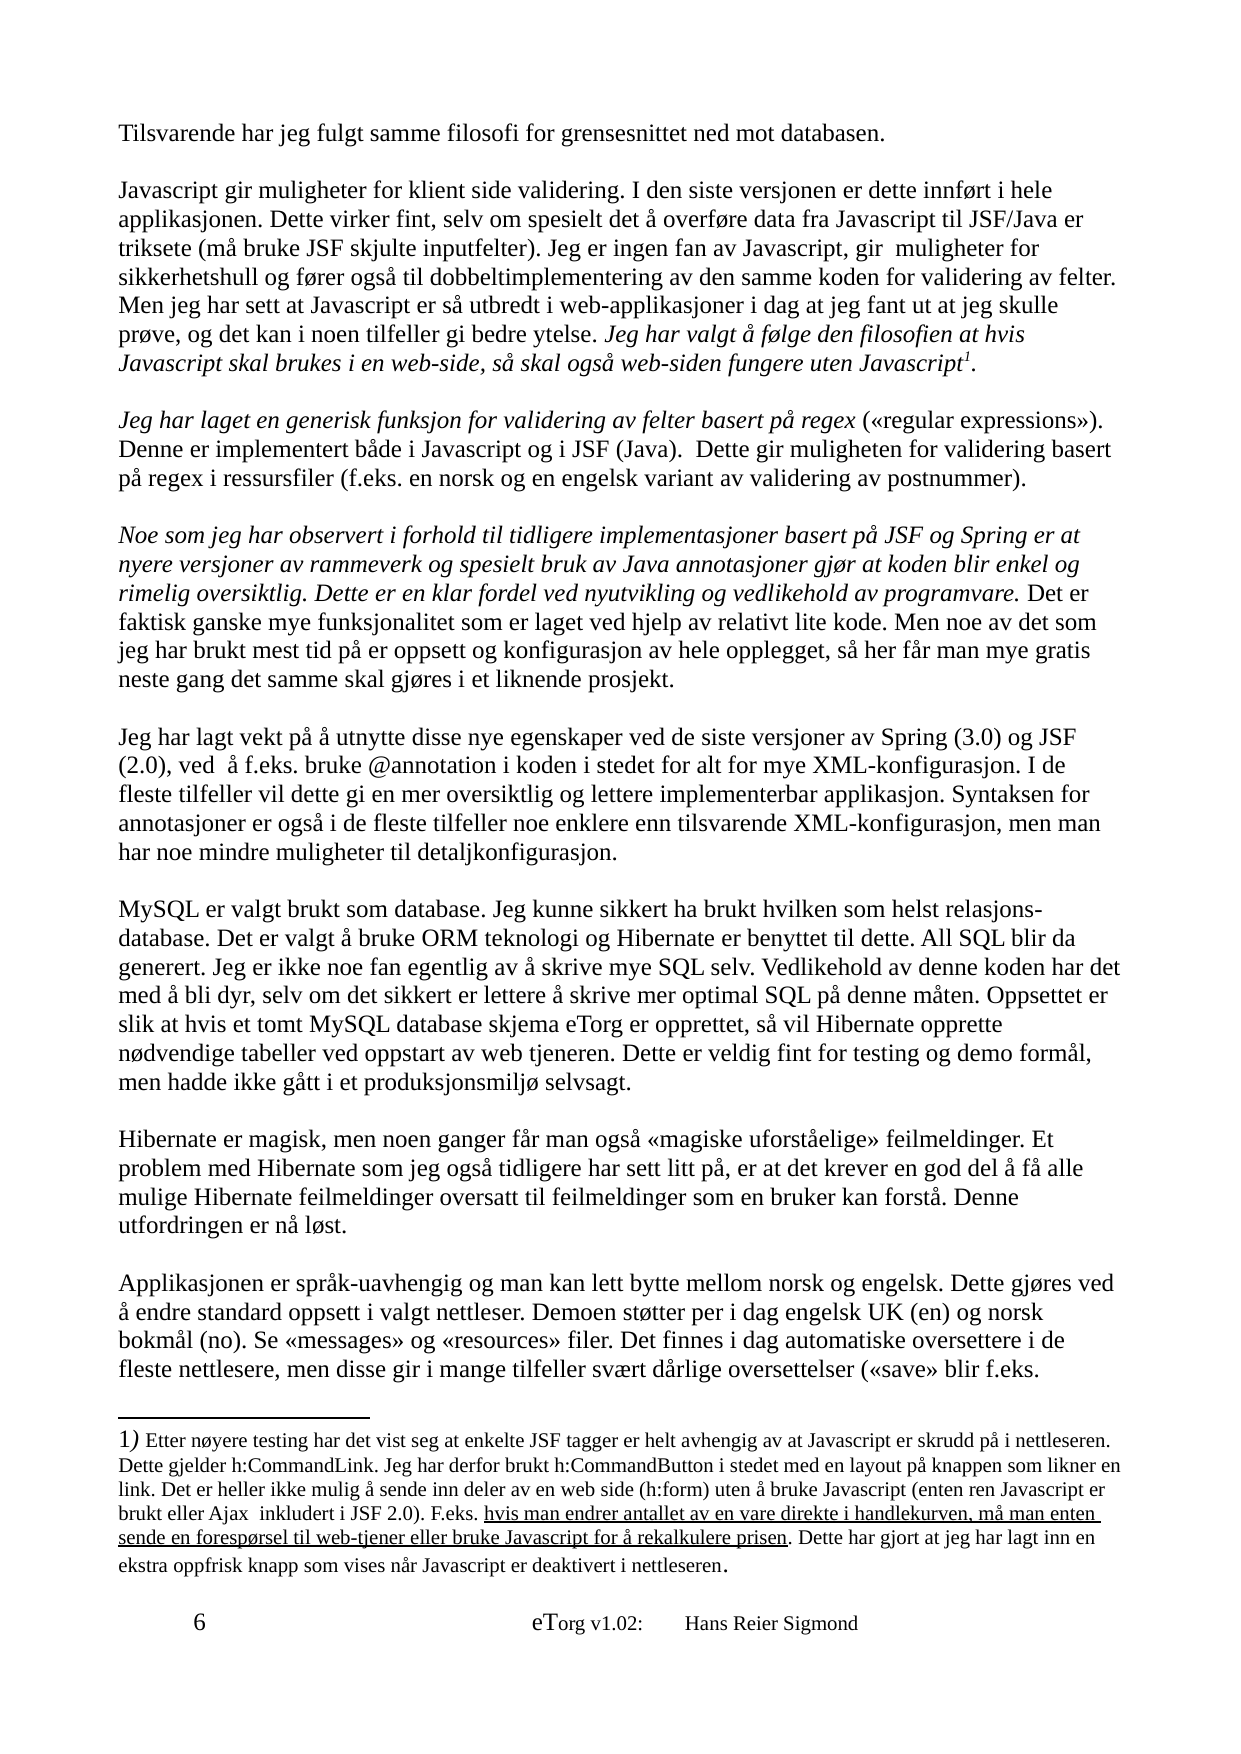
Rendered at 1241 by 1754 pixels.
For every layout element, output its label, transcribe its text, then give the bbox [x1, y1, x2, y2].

text Tilsvarende har jeg fulgt samme filosofi for grensesnittet ned mot databasen. [118, 118, 1122, 147]
text Applikasjonen er språk-uavhengig og man kan lett bytte mellom norsk og engelsk. Dette gjøres ved å endre standard oppsett i valgt nettleser. Demoen støtter per i dag engelsk UK (en) og norsk bokmål (no). Se «messages» og «resources» filer. Det finnes i dag automatiske oversettere i de fleste nettlesere, men disse gir i mange tilfeller svært dårlige oversettelser («save» blir f.eks. [118, 1268, 1122, 1383]
text Noe som jeg har observert i forhold til tidligere implementasjoner basert på JSF og Spring er at nyere versjoner av rammeverk og spesielt bruk av Java annotasjoner gjør at koden blir enkel og rimelig oversiktlig. Dette er en klar fordel ved nyutvikling og vedlikehold av programvare. Det er faktisk ganske mye funksjonalitet som er laget ved hjelp av relativt lite kode. Men noe av det som jeg har brukt mest tid på er oppsett og konfigurasjon av hele opplegget, så her får man mye gratis neste gang det samme skal gjøres i et liknende prosjekt. [118, 521, 1122, 693]
text MySQL er valgt brukt som database. Jeg kunne sikkert ha brukt hvilken som helst relasjons-database. Det er valgt å bruke ORM teknologi og Hibernate er benyttet til dette. All SQL blir da generert. Jeg er ikke noe fan egentlig av å skrive mye SQL selv. Vedlikehold av denne koden har det med å bli dyr, selv om det sikkert er lettere å skrive mer optimal SQL på denne måten. Oppsettet er slik at hvis et tomt MySQL database skjema eTorg er opprettet, så vil Hibernate opprette nødvendige tabeller ved oppstart av web tjeneren. Dette er veldig fint for testing og demo formål, men hadde ikke gått i et produksjonsmiljø selvsagt. [118, 894, 1122, 1096]
text Javascript gir muligheter for klient side validering. I den siste versjonen er dette innført i hele applikasjonen. Dette virker fint, selv om spesielt det å overføre data fra Javascript til JSF/Java er triksete (må bruke JSF skjulte inputfelter). Jeg er ingen fan av Javascript, gir muligheter for sikkerhetshull og fører også til dobbeltimplementering av den samme koden for validering av felter. Men jeg har sett at Javascript er så utbredt i web-applikasjoner i dag at jeg fant ut at jeg skulle prøve, og det kan i noen tilfeller gi bedre ytelse. Jeg har valgt å følge den filosofien at hvis Javascript skal brukes i en web-side, så skal også web-siden fungere uten Javascript. Jeg har laget en generisk funksjon for validering av felter basert på regex («regular expressions»). Denne er implementert både i Javascript og i JSF (Java). Dette gir muligheten for validering basert på regex i ressursfiler (f.eks. en norsk og en engelsk variant av validering av postnummer). [118, 176, 1122, 521]
text ) Etter nøyere testing har det vist seg at enkelte JSF tagger er helt avhengig av at Javascript er skrudd på i nettleseren. Dette gjelder h:CommandLink. Jeg har derfor brukt h:CommandButton i stedet med en layout på knappen som likner en link. Det er heller ikke mulig å sende inn deler av en web side (h:form) uten å bruke Javascript (enten ren Javascript er brukt eller Ajax inkludert i JSF 2.0). F.eks. hvis man endrer antallet av en vare direkte i handlekurven, må man enten sende en forespørsel til web-tjener eller bruke Javascript for å rekalkulere prisen. Dette har gjort at jeg har lagt inn en ekstra oppfrisk knapp som vises når Javascript er deaktivert i nettleseren. [118, 1424, 1122, 1577]
text Jeg har lagt vekt på å utnytte disse nye egenskaper ved de siste versjoner av Spring (3.0) og JSF (2.0), ved å f.eks. bruke @annotation i koden i stedet for alt for mye XML-konfigurasjon. I de fleste tilfeller vil dette gi en mer oversiktlig og lettere implementerbar applikasjon. Syntaksen for annotasjoner er også i de fleste tilfeller noe enklere enn tilsvarende XML-konfigurasjon, men man har noe mindre muligheter til detaljkonfigurasjon. [118, 722, 1122, 866]
text Hibernate er magisk, men noen ganger får man også «magiske uforståelige» feilmeldinger. Et problem med Hibernate som jeg også tidligere har sett litt på, er at det krever en god del å få alle mulige Hibernate feilmeldinger oversatt til feilmeldinger som en bruker kan forstå. Denne utfordringen er nå løst. [118, 1124, 1122, 1239]
